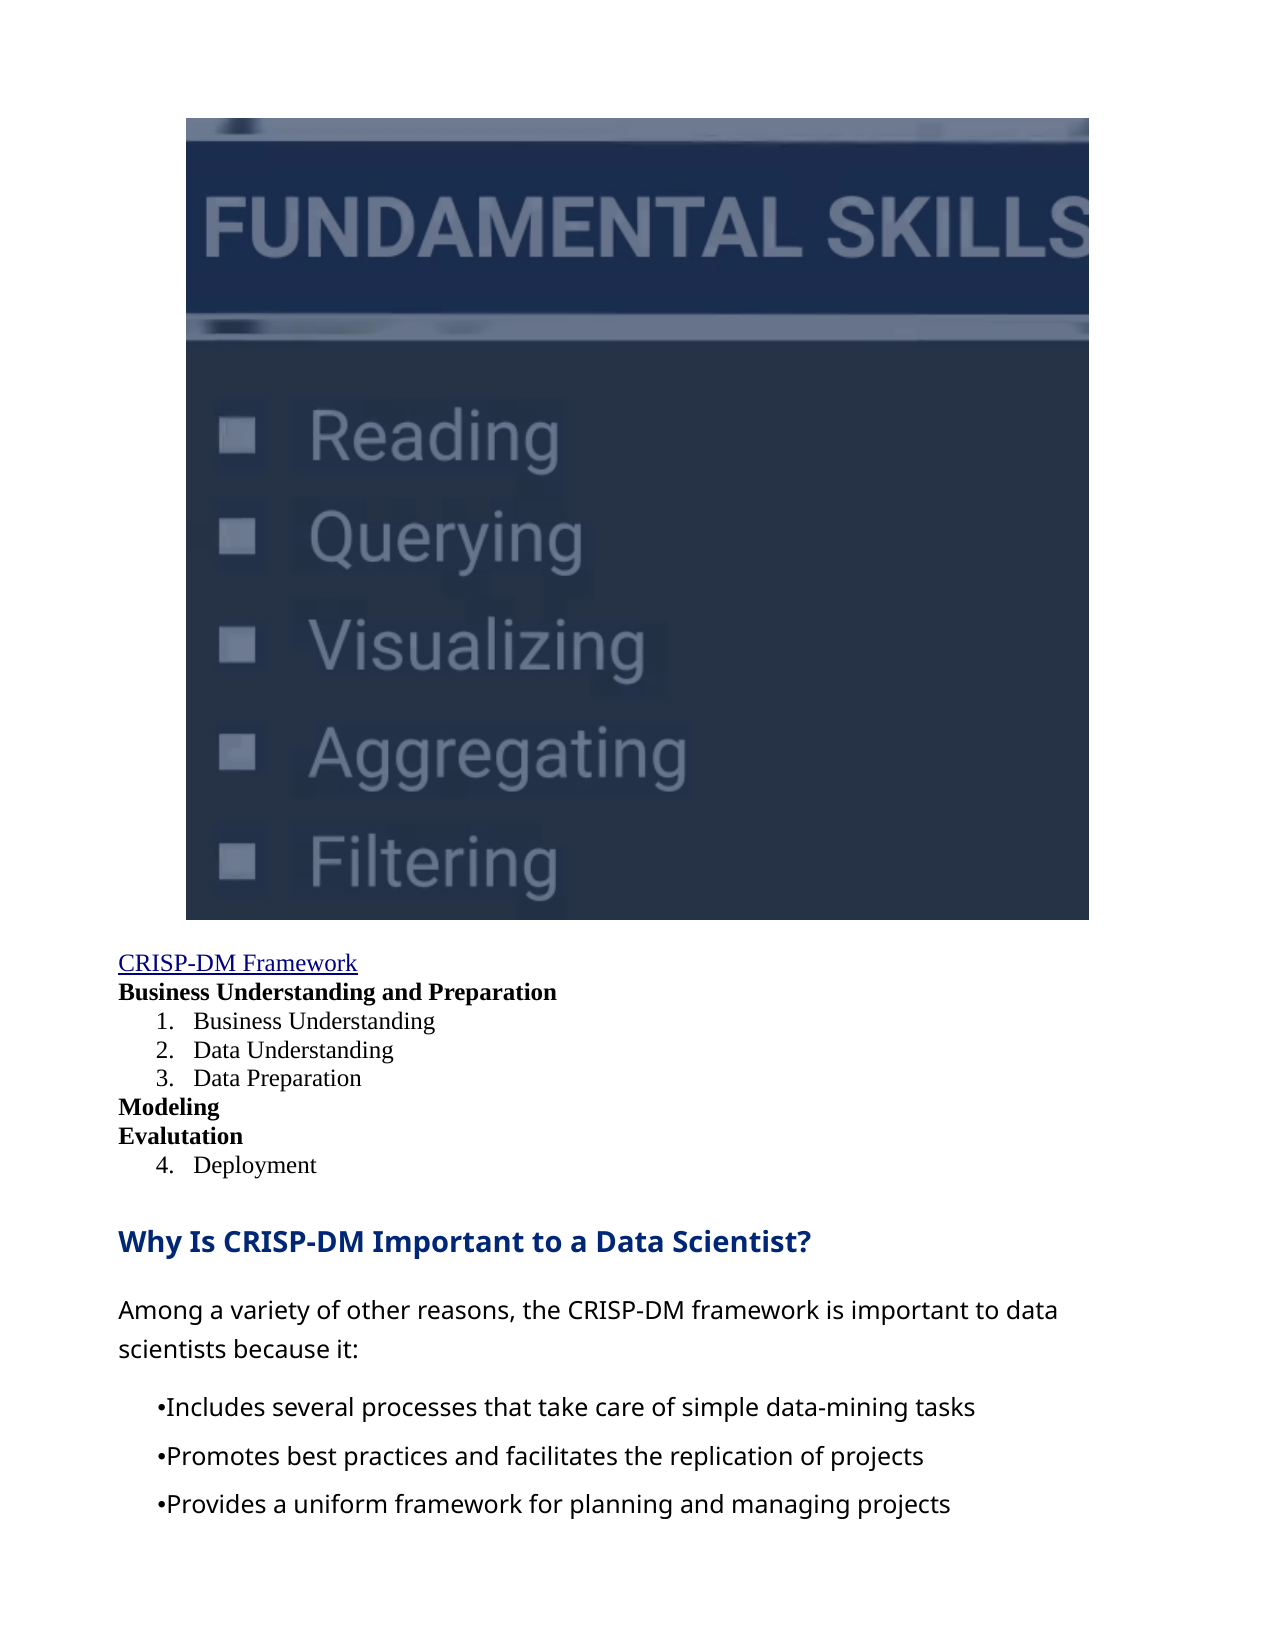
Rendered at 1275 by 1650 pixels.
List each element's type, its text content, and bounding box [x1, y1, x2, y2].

text Among a variety of other reasons, the CRISP-DM framework is important to data scientists because it: [118, 1293, 1157, 1366]
text Evalutation [118, 1121, 1157, 1150]
list Provides a uniform framework for planning and managing projects [118, 1487, 1157, 1521]
list Deployment [156, 1150, 1157, 1178]
text CRISP-DM Framework [118, 948, 1157, 977]
picture [186, 118, 1089, 920]
text Business Understanding and Preparation [118, 977, 1157, 1006]
subtitle Why Is CRISP-DM Important to a Data Scientist? [118, 1222, 1157, 1261]
list Data Preparation [156, 1063, 1157, 1092]
list Business Understanding [156, 1006, 1157, 1035]
list Includes several processes that take care of simple data-mining tasks [118, 1390, 1157, 1424]
list Promotes best practices and facilitates the replication of projects [118, 1438, 1157, 1472]
list Data Understanding [156, 1035, 1157, 1063]
text Modeling [118, 1092, 1157, 1121]
